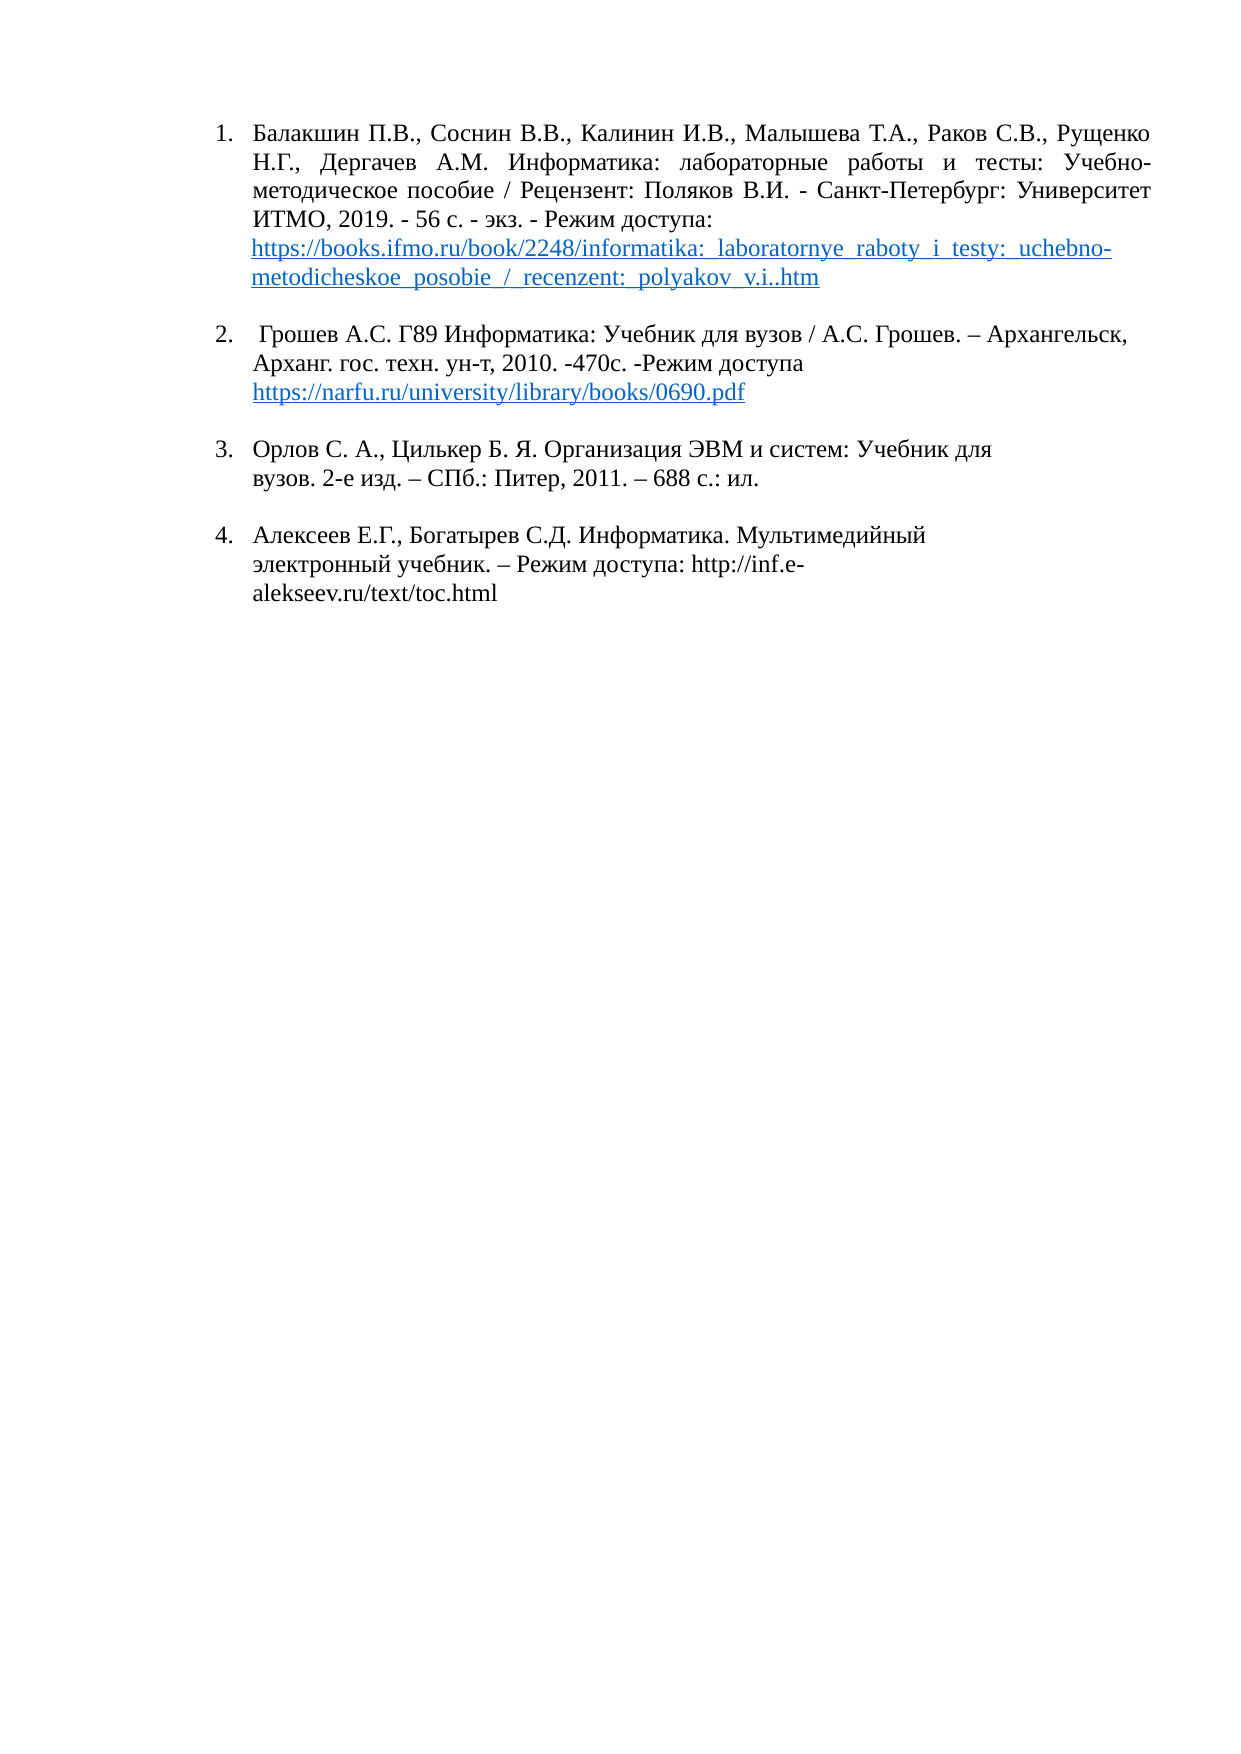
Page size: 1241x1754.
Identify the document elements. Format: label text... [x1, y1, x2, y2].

list Алексеев Е.Г., Богатырев С.Д. Информатика. Мультимедийный электронный учебник. – Режим доступа: http://inf.e- alekseev.ru/text/toc.html [215, 521, 1152, 607]
list Балакшин П.В., Соснин В.В., Калинин И.В., Малышева Т.А., Раков С.В., Рущенко Н.Г., Дергачев А.М. Информатика: лабораторные работы и тесты: Учебно-методическое пособие / Рецензент: Поляков В.И. - Санкт-Петербург: Университет ИТМО, 2019. - 56 с. - экз. - Режим доступа: [215, 118, 1152, 233]
text https://books.ifmo.ru/book/2248/informatika:_laboratornye_raboty_i_testy:_uchebno-metodicheskoe_posobie_/_recenzent:_polyakov_v.i..htm [251, 233, 1152, 291]
list Орлов С. А., Цилькер Б. Я. Организация ЭВМ и систем: Учебник для вузов. 2-е изд. – СПб.: Питер, 2011. – 688 с.: ил. [215, 434, 1152, 492]
list Грошев А.С. Г89 Информатика: Учебник для вузов / А.С. Грошев. – Архангельск, Арханг. гос. техн. ун-т, 2010. -470с. -Режим доступа https://narfu.ru/university/library/books/0690.pdf [215, 319, 1152, 406]
